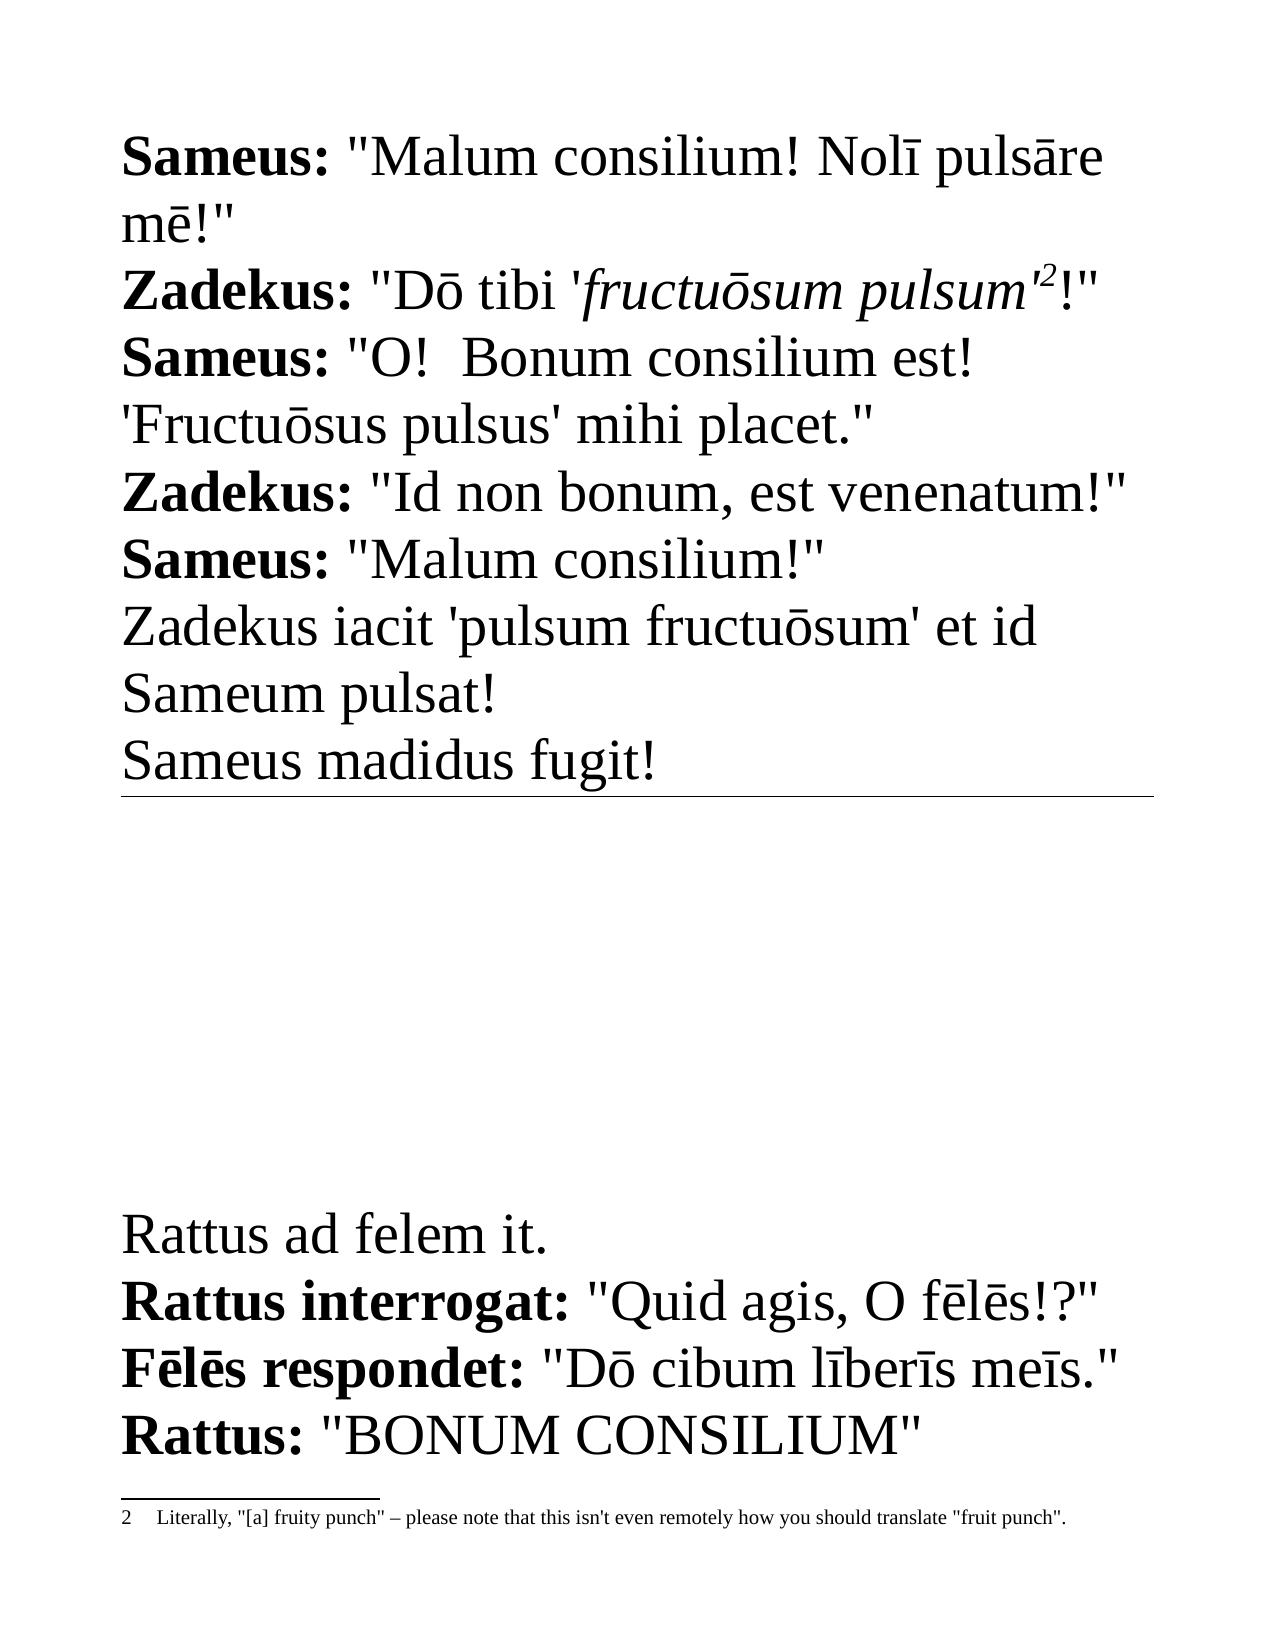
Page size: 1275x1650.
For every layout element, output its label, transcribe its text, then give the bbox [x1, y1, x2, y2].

text Literally, "[a] fruity punch" – please note that this isn't even remotely how you should translate "fruit punch". [121, 1505, 1154, 1529]
text Sameus madidus fugit! [121, 725, 1154, 796]
text Rattus ad felem it. [121, 1199, 1154, 1266]
text Sameus: "Malum consilium!" [121, 524, 1154, 591]
text Sameus: "Malum consilium! Nolī pulsāre mē!" [121, 121, 1154, 255]
text Zadekus: "Dō tibi 'fructuōsum pulsum'!" [121, 255, 1154, 322]
text Zadekus iacit 'pulsum fructuōsum' et id Sameum pulsat! [121, 591, 1154, 725]
text Zadekus: "Id non bonum, est venenatum!" [121, 457, 1154, 524]
text Rattus: "BONUM CONSILIUM" [121, 1400, 1154, 1467]
text Fēlēs respondet: "Dō cibum līberīs meīs." [121, 1333, 1154, 1400]
text Rattus interrogat: "Quid agis, O fēlēs!?" [121, 1266, 1154, 1333]
text Sameus: "O! Bonum consilium est! 'Fructuōsus pulsus' mihi placet." [121, 322, 1154, 457]
